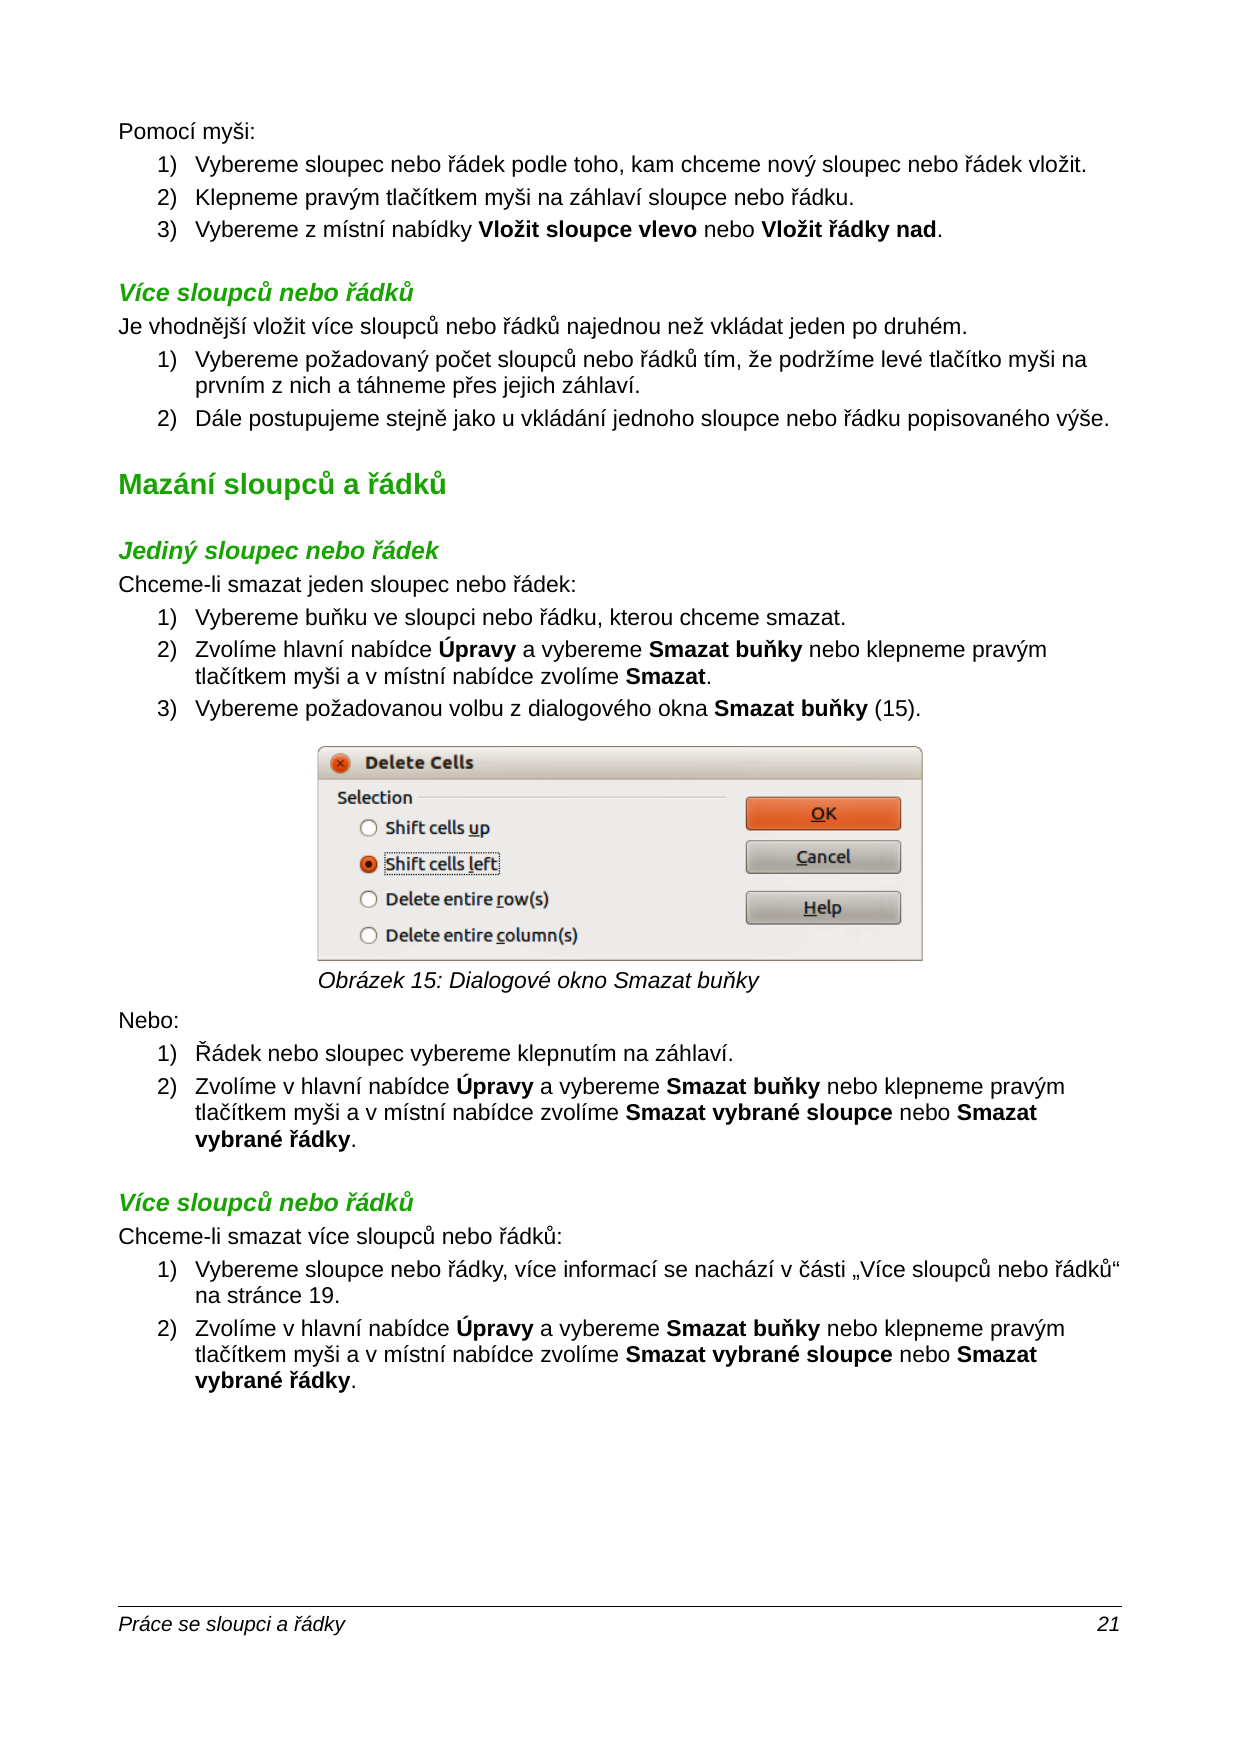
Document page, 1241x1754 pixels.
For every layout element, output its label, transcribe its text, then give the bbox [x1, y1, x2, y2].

list Klepneme pravým tlačítkem myši na záhlaví sloupce nebo řádku. [177, 183, 1122, 210]
list Vybereme sloupce nebo řádky, více informací se nachází v části „Více sloupců nebo řádků“ na stránce 18. [177, 1256, 1122, 1308]
subtitle Více sloupců nebo řádků [118, 1187, 1122, 1216]
list Vybereme požadovaný počet sloupců nebo řádků tím, že podržíme levé tlačítko myši na prvním z nich a táhneme přes jejich záhlaví. [177, 346, 1122, 399]
list Zvolíme hlavní nabídce Úpravy a vybereme Smazat buňky nebo klepneme pravým tlačítkem myši a v místní nabídce zvolíme Smazat. [177, 636, 1122, 689]
subtitle Jediný sloupec nebo řádek [118, 536, 1122, 564]
list Dále postupujeme stejně jako u vkládání jednoho sloupce nebo řádku popisovaného výše. [177, 405, 1122, 431]
subtitle Mazání sloupců a řádků [118, 467, 1122, 500]
list Řádek nebo sloupec vybereme klepnutím na záhlaví. [177, 1040, 1122, 1067]
list Vybereme buňku ve sloupci nebo řádku, kterou chceme smazat. [177, 604, 1122, 630]
list Chceme-li smazat více sloupců nebo řádků: [118, 1223, 1122, 1249]
picture [317, 746, 923, 961]
list Zvolíme v hlavní nabídce Úpravy a vybereme Smazat buňky nebo klepneme pravým tlačítkem myši a v místní nabídce zvolíme Smazat vybrané sloupce nebo Smazat vybrané řádky. [177, 1314, 1122, 1393]
list Vybereme z místní nabídky Vložit sloupce vlevo nebo Vložit řádky nad. [177, 216, 1122, 242]
text Obrázek 15: Dialogové okno Smazat buňky [318, 967, 923, 994]
list Pomocí myši: [118, 118, 1122, 144]
subtitle Více sloupců nebo řádků [118, 278, 1122, 307]
list Vybereme požadovanou volbu z dialogového okna Smazat buňky (obrázek 15). [177, 695, 1122, 722]
list Zvolíme v hlavní nabídce Úpravy a vybereme Smazat buňky nebo klepneme pravým tlačítkem myši a v místní nabídce zvolíme Smazat vybrané sloupce nebo Smazat vybrané řádky. [177, 1073, 1122, 1152]
list Chceme-li smazat jeden sloupec nebo řádek: [118, 571, 1122, 597]
list Vybereme sloupec nebo řádek podle toho, kam chceme nový sloupec nebo řádek vložit. [177, 151, 1122, 177]
list Je vhodnější vložit více sloupců nebo řádků najednou než vkládat jeden po druhém. [118, 313, 1122, 339]
list Nebo: [118, 1007, 1122, 1034]
